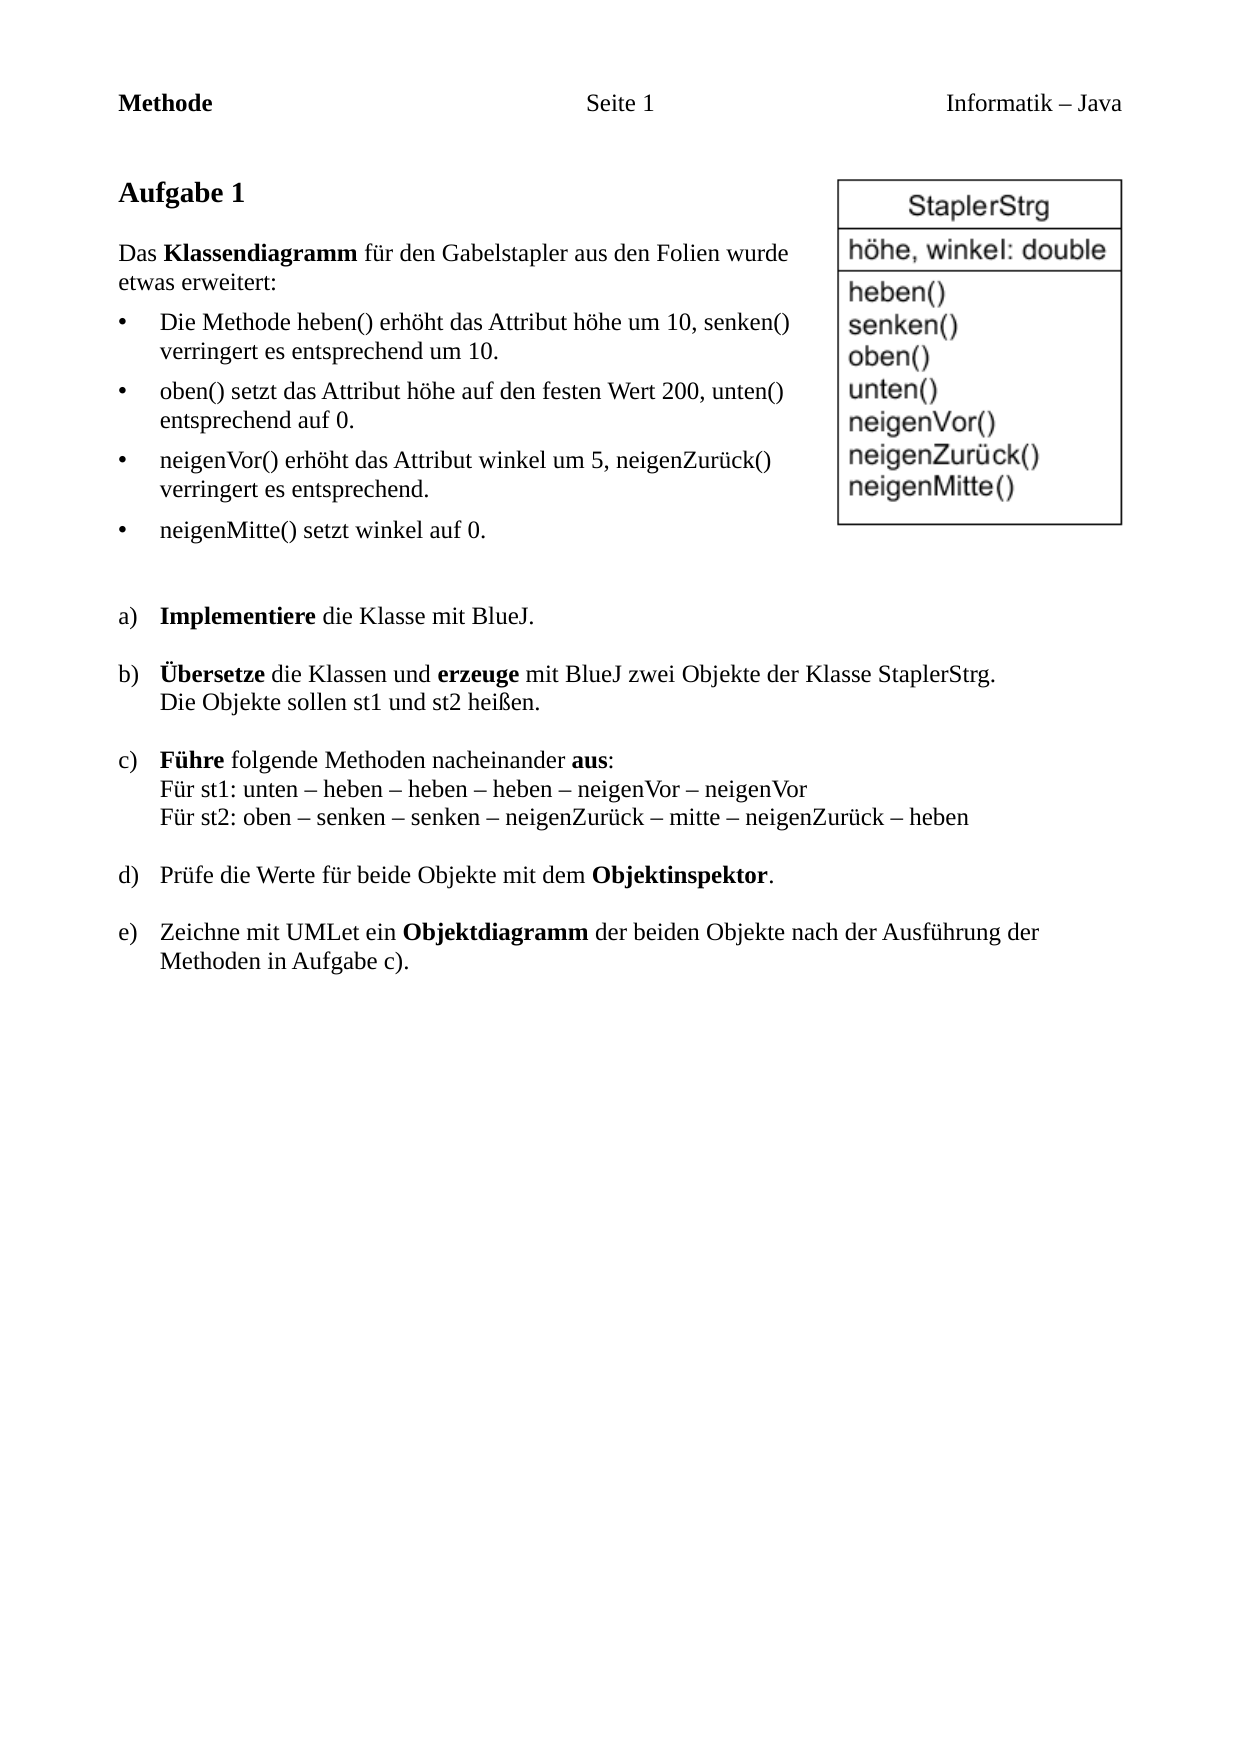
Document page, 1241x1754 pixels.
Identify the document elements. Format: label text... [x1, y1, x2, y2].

picture [836, 178, 1124, 527]
text Aufgabe 1 [118, 176, 1122, 209]
list oben() setzt das Attribut höhe auf den festen Wert 200, unten() entsprechend auf 0. [118, 376, 836, 434]
list neigenVor() erhöht das Attribut winkel um 5, neigenZurück() verringert es entsprechend. [118, 446, 836, 503]
list Implementiere die Klasse mit BlueJ. [118, 601, 1122, 630]
list Die Methode heben() erhöht das Attribut höhe um 10, senken() verringert es entsprechend um 10. [118, 307, 836, 364]
list Zeichne mit UMLet ein Objektdiagramm der beiden Objekte nach der Ausführung der Methoden in Aufgabe c). [118, 917, 1122, 1004]
list Prüfe die Werte für beide Objekte mit dem Objektinspektor. [118, 860, 1122, 889]
text Das Klassendiagramm für den Gabelstapler aus den Folien wurde etwas erweitert: [118, 238, 836, 295]
list Führe folgende Methoden nacheinander aus: Für st1: unten – heben – heben – heben – neigenVor – neigenVor Für st2: oben – senken – senken – neigenZurück – mitte – neigenZurück – heben [118, 745, 1122, 831]
list neigenMitte() setzt winkel auf 0. [118, 515, 1122, 544]
list Übersetze die Klassen und erzeuge mit BlueJ zwei Objekte der Klasse StaplerStrg. Die Objekte sollen st1 und st2 heißen. [118, 659, 1122, 716]
